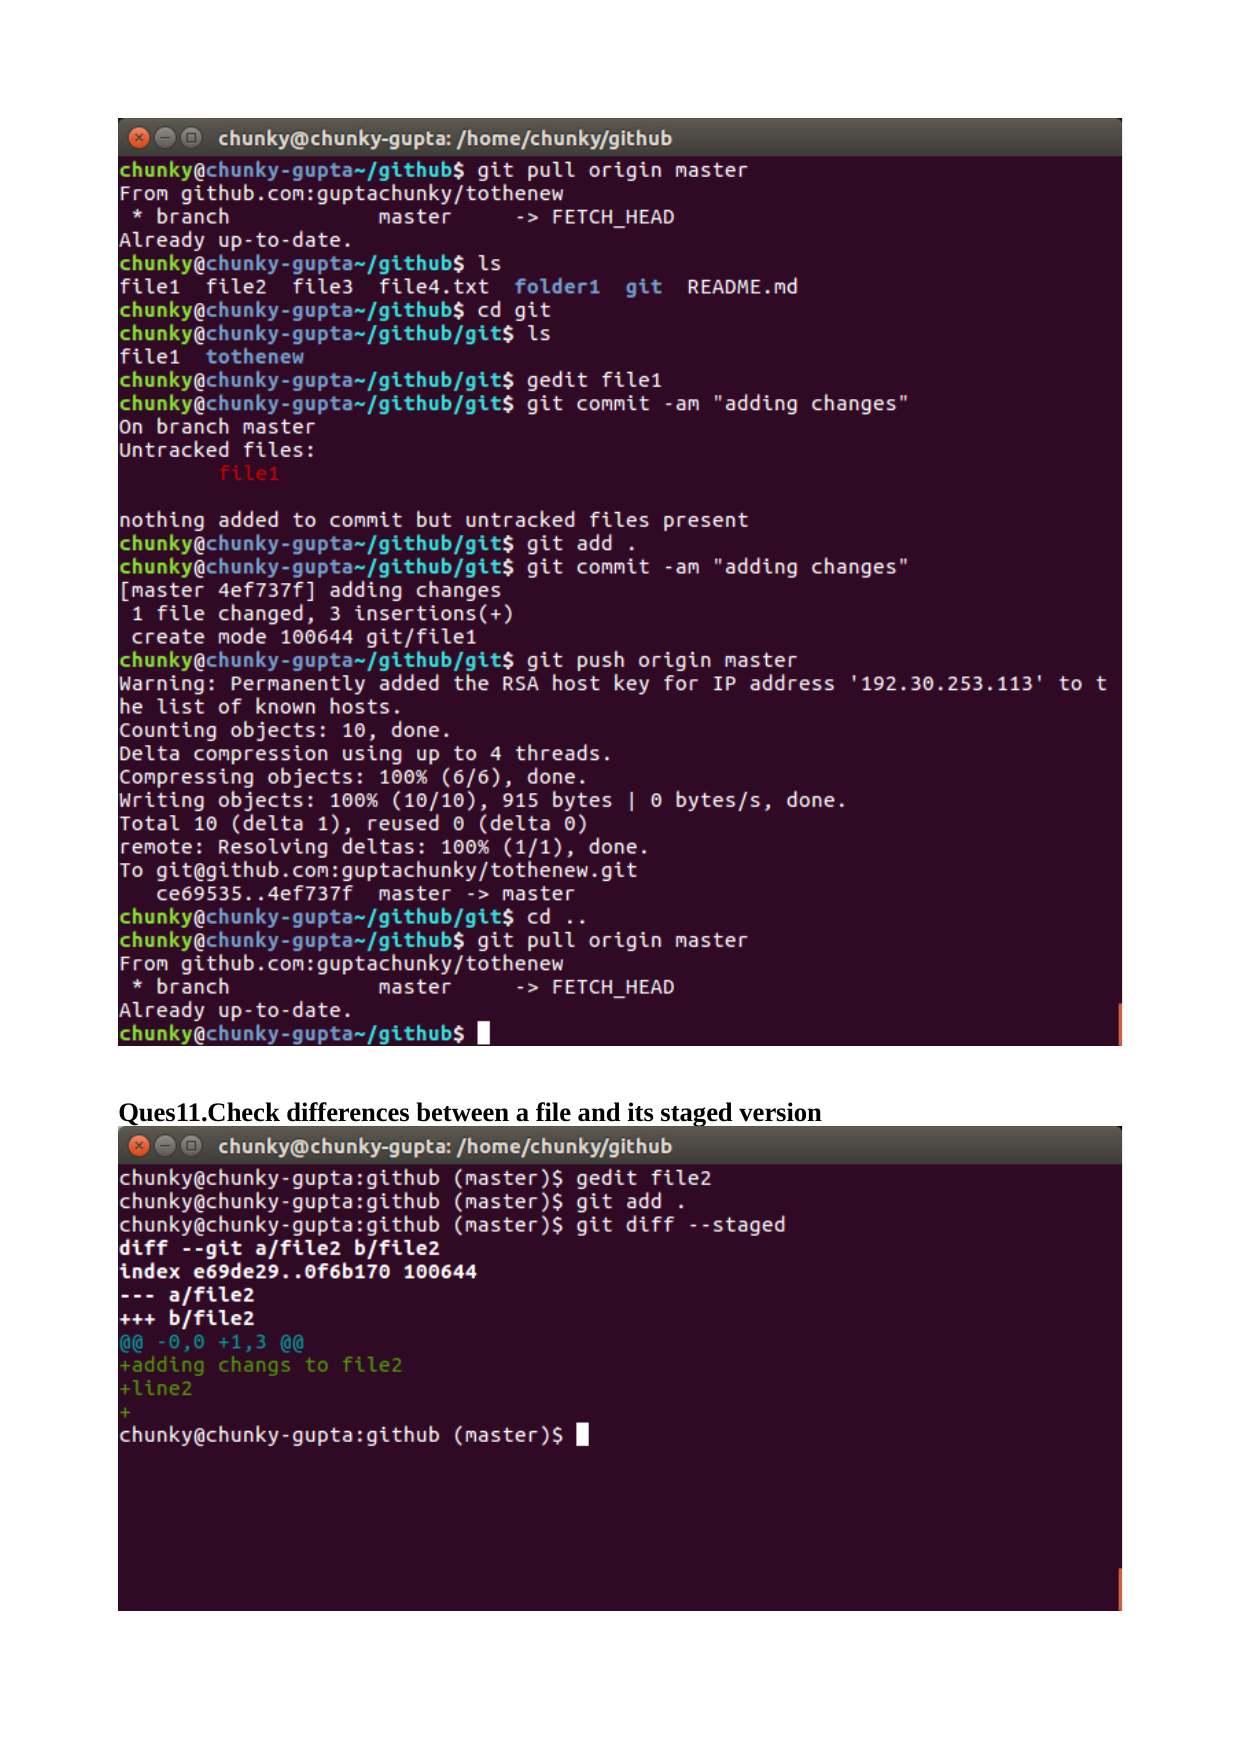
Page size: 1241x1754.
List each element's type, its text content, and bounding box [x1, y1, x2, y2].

picture [118, 118, 1123, 1046]
text Ques11.Check differences between a file and its staged version [118, 1074, 1122, 1126]
picture [118, 1126, 1123, 1611]
